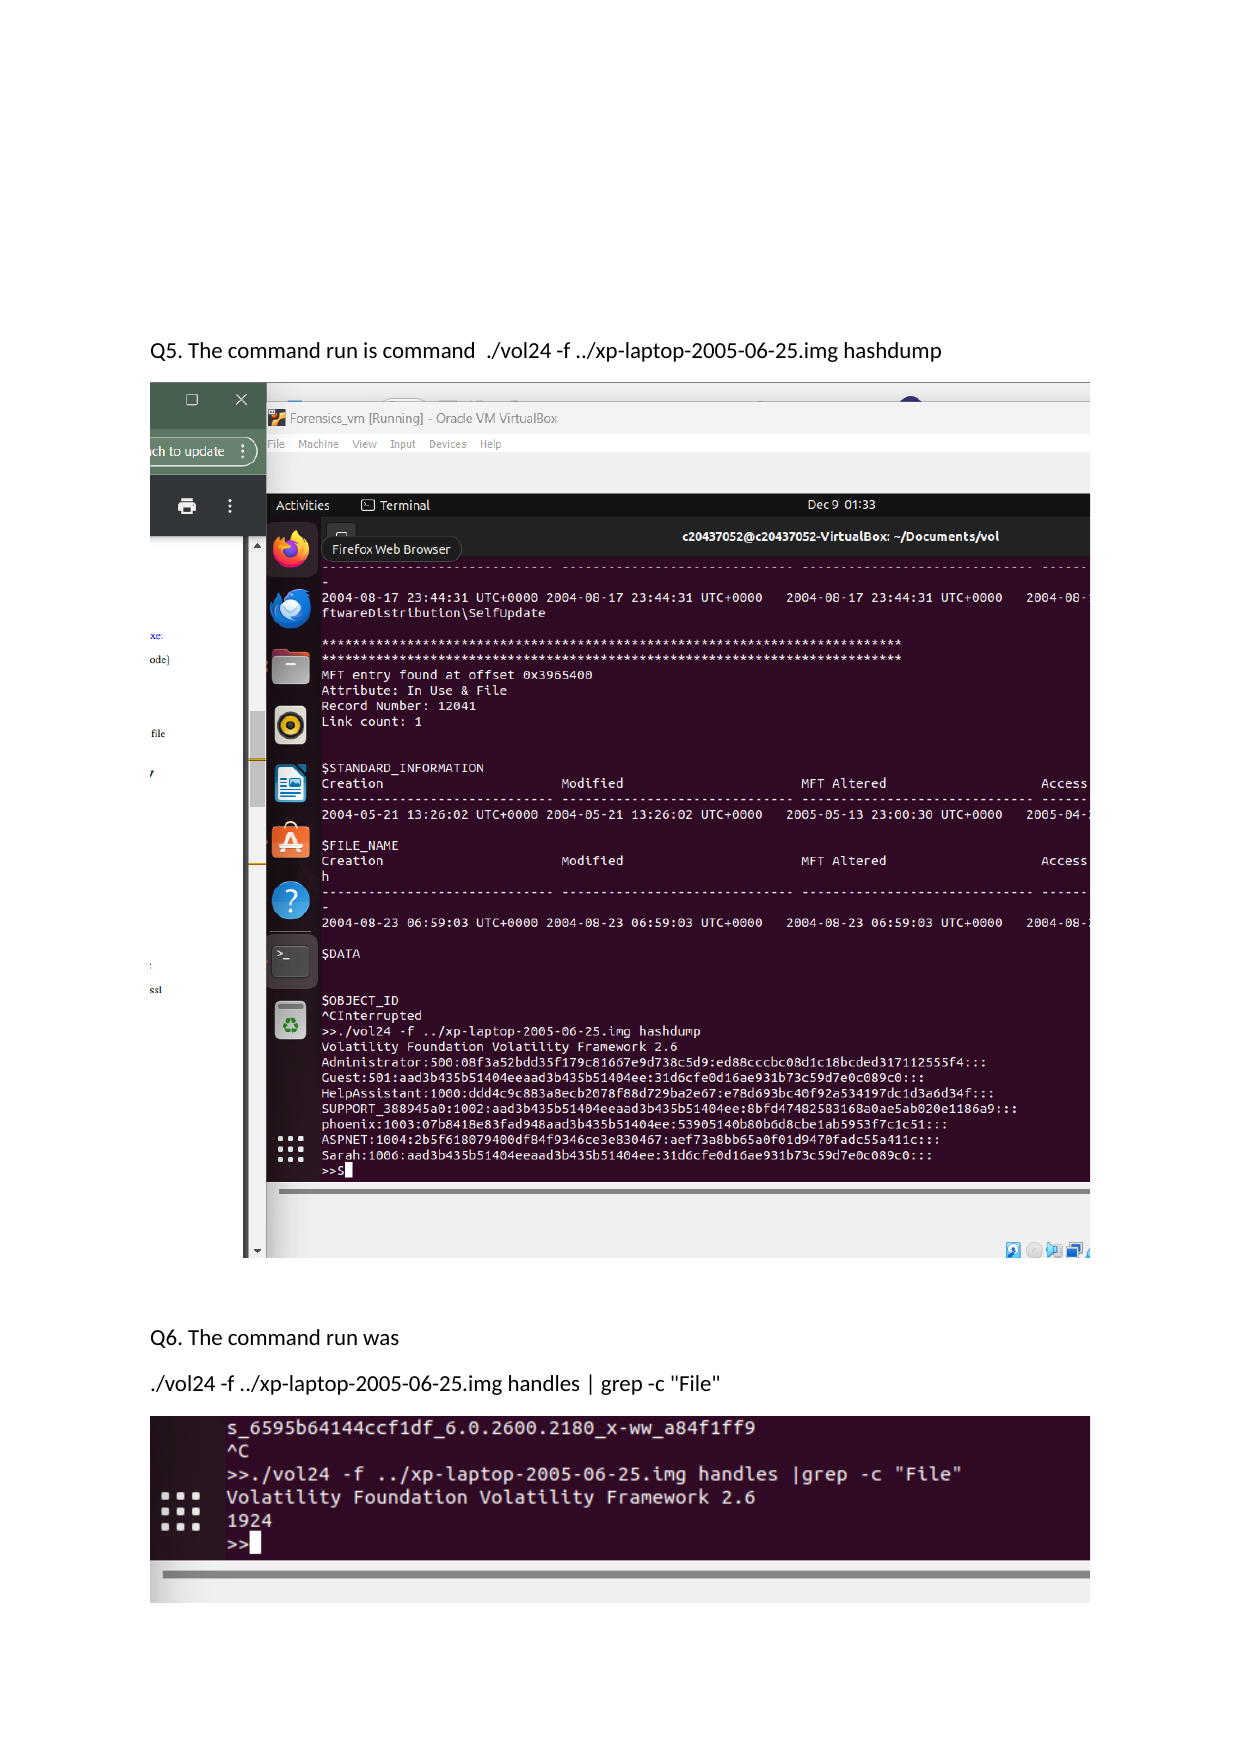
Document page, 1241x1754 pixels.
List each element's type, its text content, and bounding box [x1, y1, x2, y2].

text Q6. The command run was [150, 1323, 1090, 1351]
text Q5. The command run is command ./vol24 -f ../xp-laptop-2005-06-25.img hashdump [150, 336, 1090, 364]
text ./vol24 -f ../xp-laptop-2005-06-25.img handles | grep -c "File" [150, 1369, 1090, 1397]
